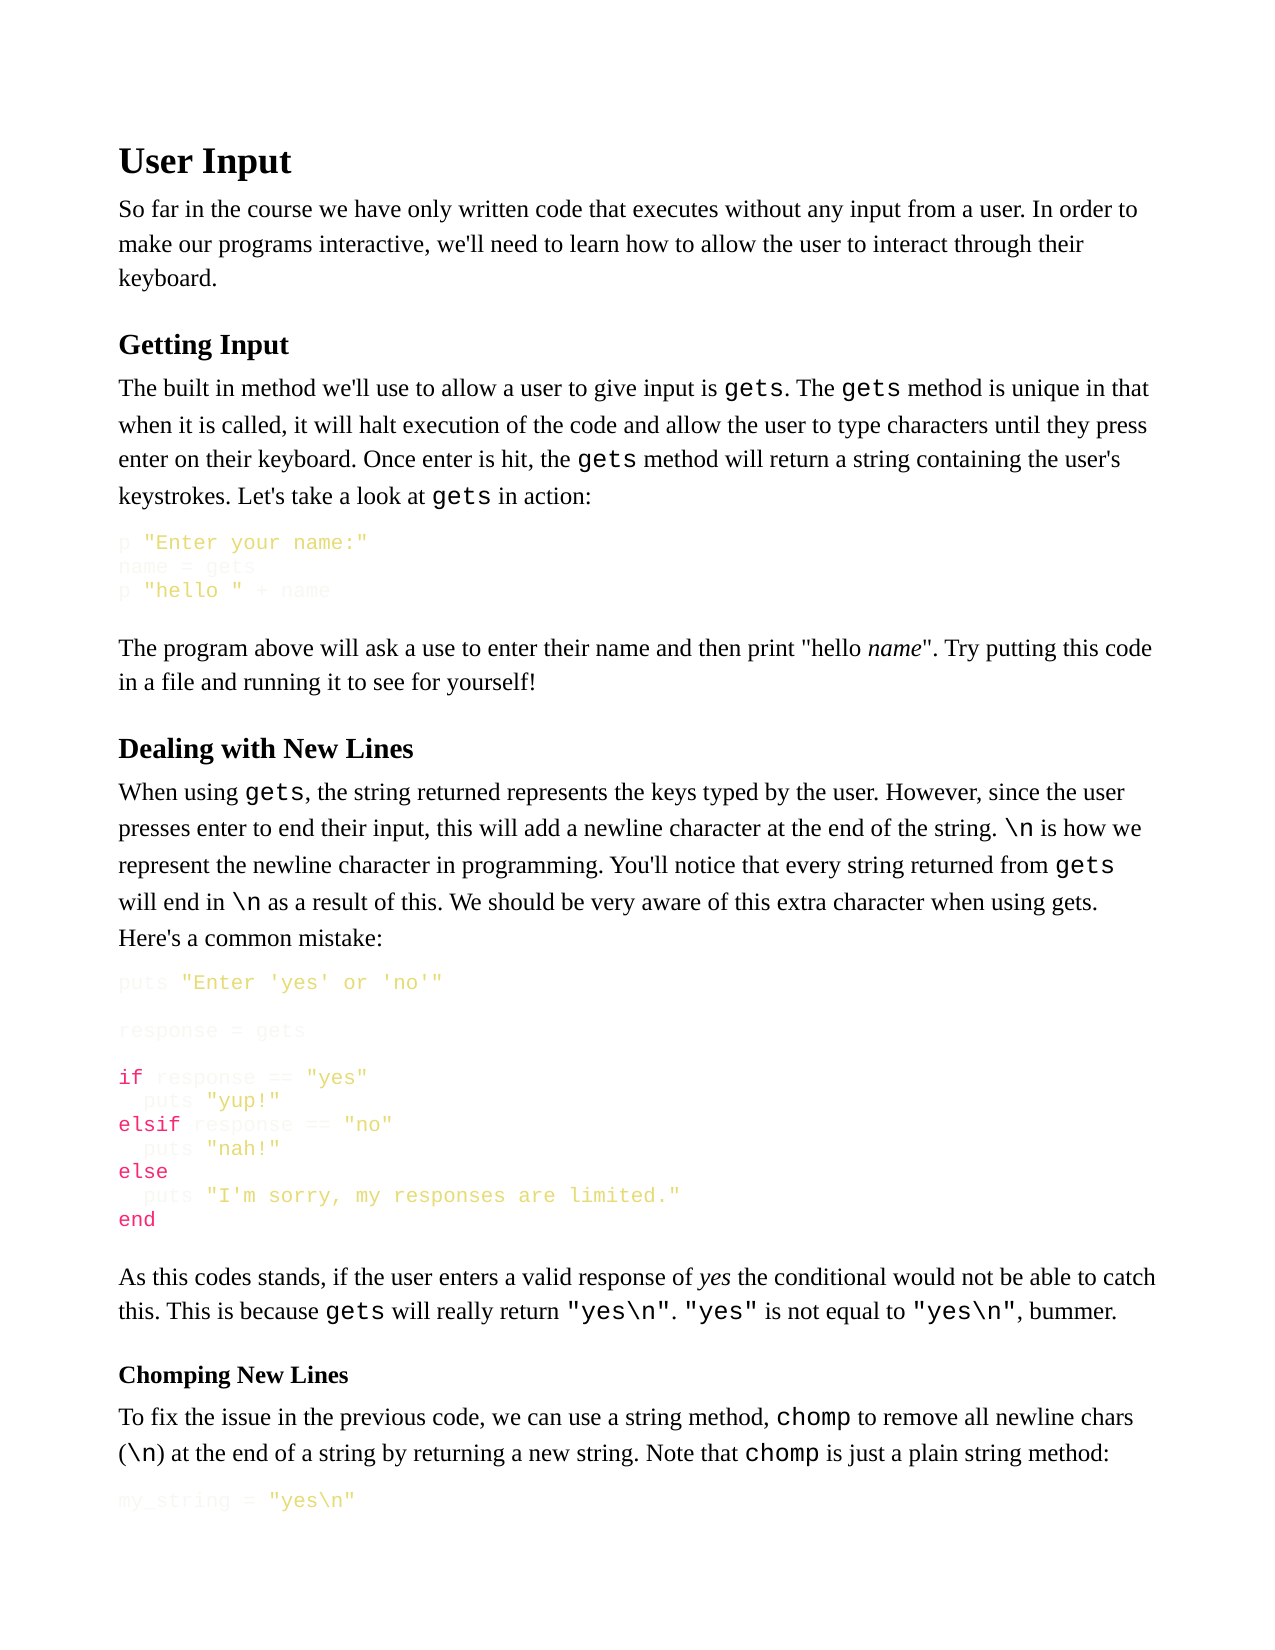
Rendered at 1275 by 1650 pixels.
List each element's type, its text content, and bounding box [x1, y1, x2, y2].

text To fix the issue in the previous code, we can use a string method, chomp to remove all newline chars (\n) at the end of a string by returning a new string. Note that chomp is just a plain string method: [118, 1402, 1157, 1469]
subtitle Getting Input [118, 327, 1157, 361]
subtitle User Input [118, 139, 1157, 182]
text p "hello " + name [118, 580, 1157, 603]
text end [118, 1209, 1157, 1232]
subtitle Dealing with New Lines [118, 731, 1157, 764]
text if response == "yes" [118, 1067, 1157, 1091]
text elsif response == "no" [118, 1114, 1157, 1138]
text As this codes stands, if the user enters a valid response of yes the conditional would not be able to catch this. This is because gets will really return "yes\n". "yes" is not equal to "yes\n", bummer. [118, 1262, 1157, 1327]
text response = gets [118, 1019, 1157, 1043]
text So far in the course we have only written code that executes without any input from a user. In order to make our programs interactive, we'll need to learn how to allow the user to interact through their keyboard. [118, 194, 1157, 292]
text When using gets, the string returned represents the keys typed by the user. However, since the user presses enter to end their input, this will add a newline character at the end of the string. \n is how we represent the newline character in programming. You'll notice that every string returned from gets will end in \n as a result of this. We should be very aware of this extra character when using gets. Here's a common mistake: [118, 777, 1157, 952]
text The built in method we'll use to allow a user to give input is gets. The gets method is unique in that when it is called, it will halt execution of the code and allow the user to type characters until they press enter on their keyboard. Once enter is hit, the gets method will return a string containing the user's keystrokes. Let's take a look at gets in action: [118, 373, 1157, 512]
text else [118, 1161, 1157, 1185]
text puts "yup!" [118, 1091, 1157, 1114]
subtitle Chomping New Lines [118, 1360, 1157, 1389]
text puts "Enter 'yes' or 'no'" [118, 972, 1157, 996]
text The program above will ask a use to enter their name and then print "hello name". Try putting this code in a file and running it to see for yourself! [118, 633, 1157, 696]
text my_string = "yes\n" [118, 1490, 1157, 1513]
text p "Enter your name:" [118, 532, 1157, 556]
text puts "nah!" [118, 1138, 1157, 1161]
text name = gets [118, 556, 1157, 580]
text puts "I'm sorry, my responses are limited." [118, 1185, 1157, 1209]
